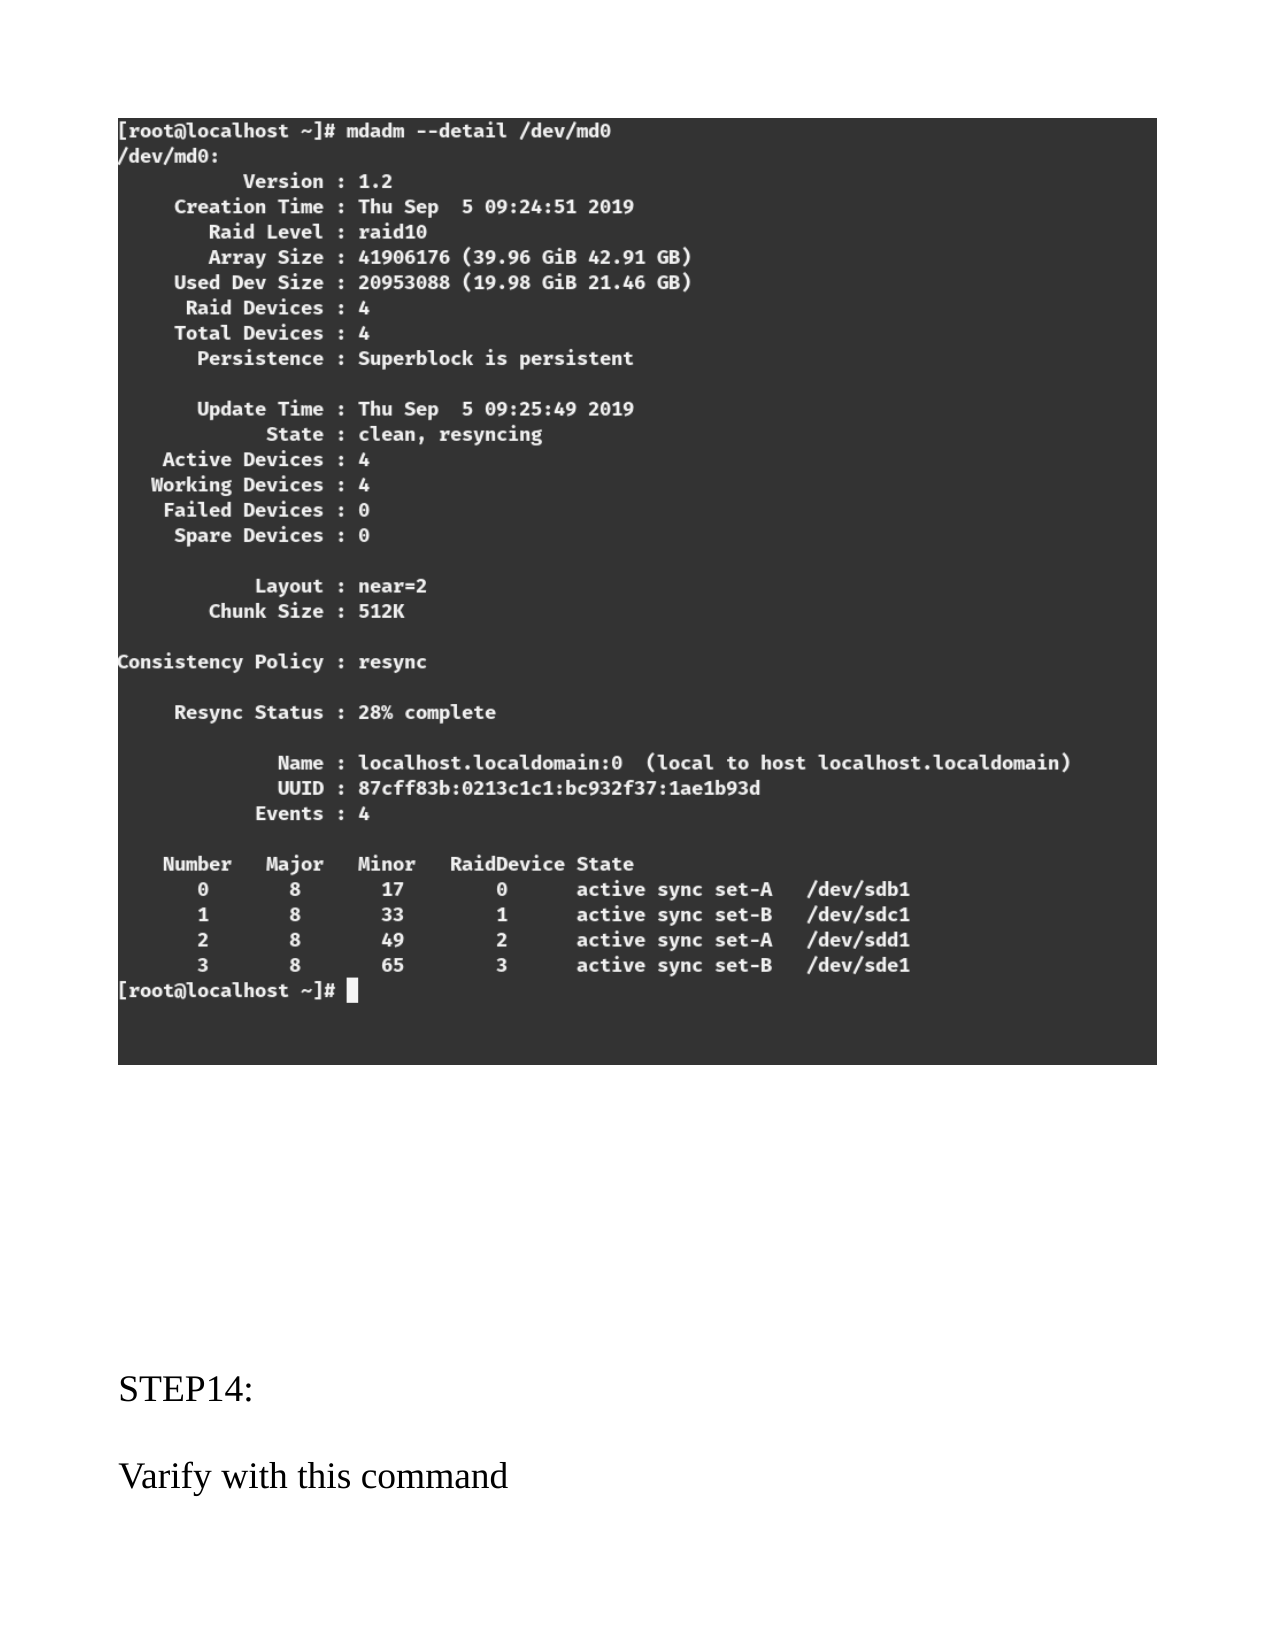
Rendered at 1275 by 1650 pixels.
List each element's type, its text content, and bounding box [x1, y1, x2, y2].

picture [118, 118, 1157, 1065]
text STEP14: [118, 1367, 1157, 1410]
text Varify with this command [118, 1453, 1157, 1496]
